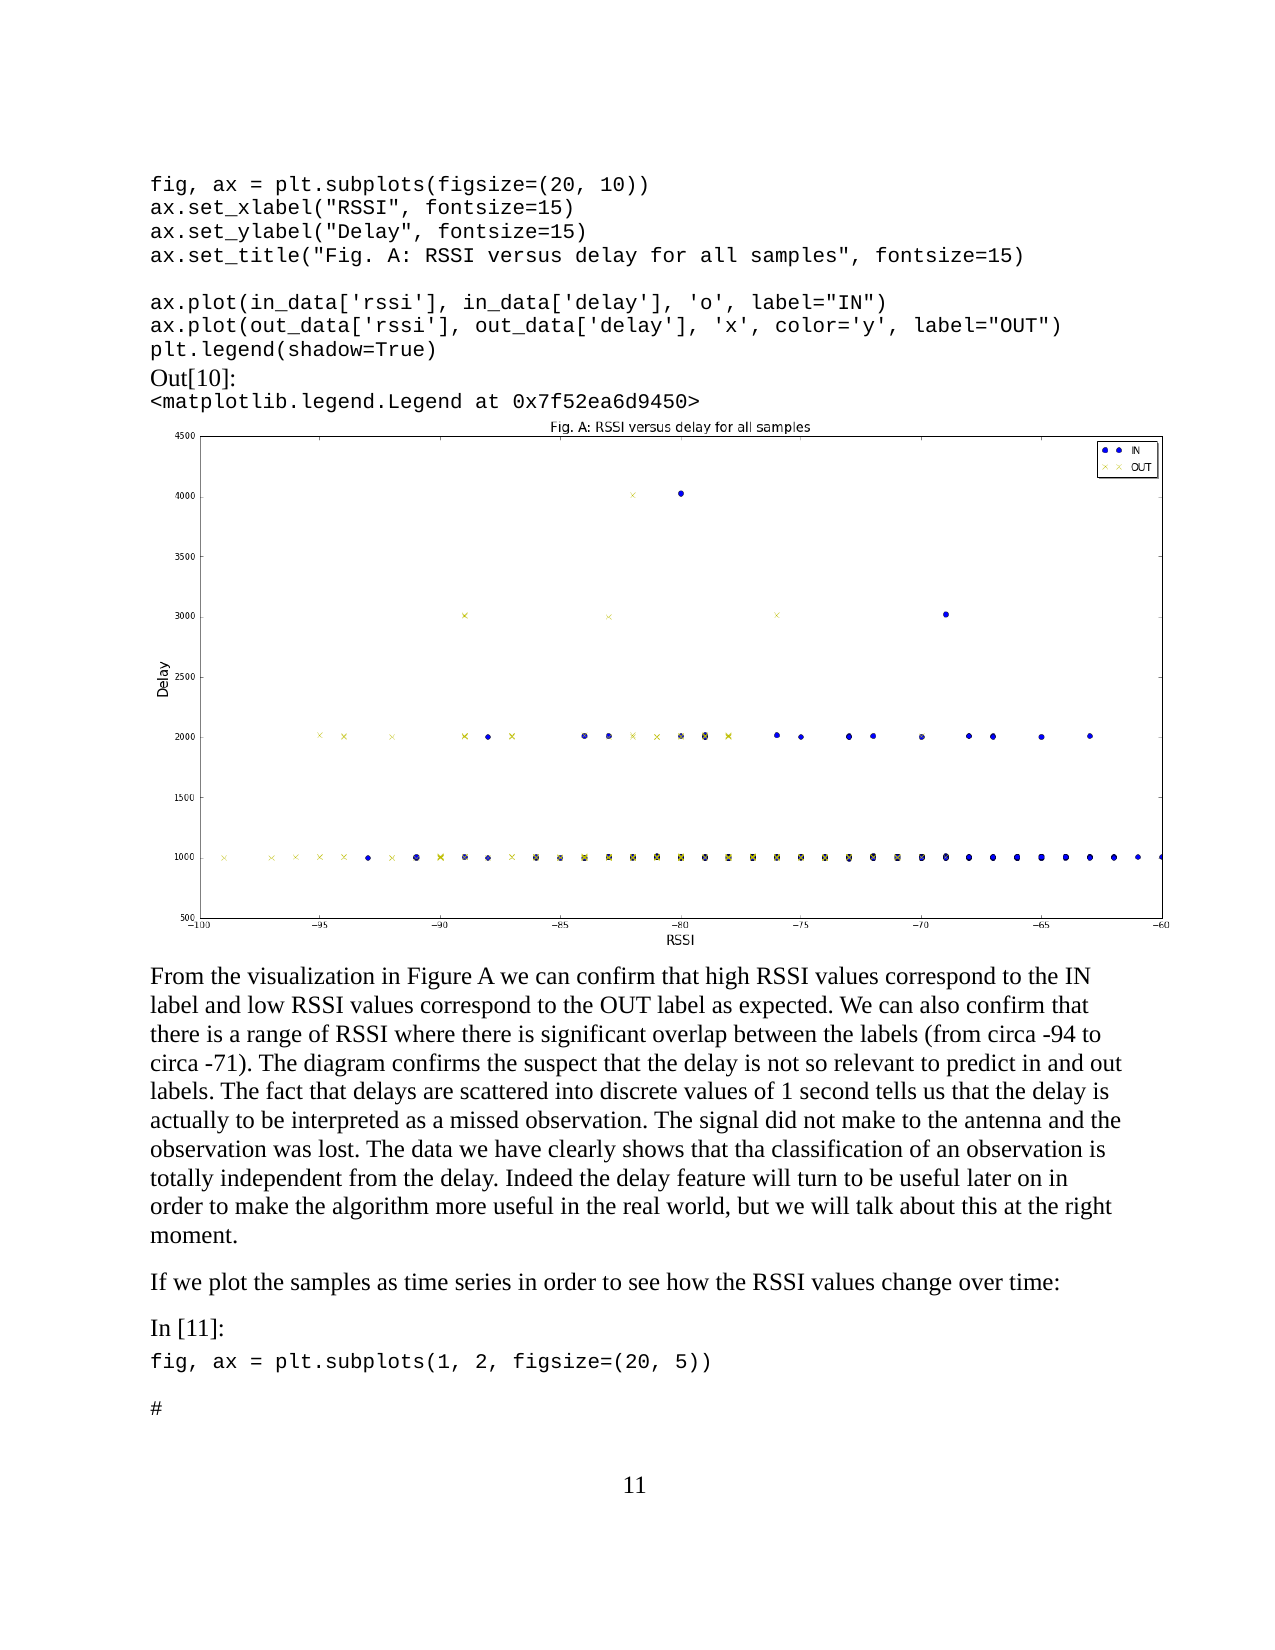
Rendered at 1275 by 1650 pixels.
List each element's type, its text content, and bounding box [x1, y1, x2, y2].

text fig, ax = plt.subplots(1, 2, figsize=(20, 5)) [150, 1351, 1125, 1375]
text # [150, 1398, 1125, 1422]
text Out[10]: [150, 363, 1125, 392]
text ax.plot(in_data['rssi'], in_data['delay'], 'o', label="IN") [150, 292, 1125, 316]
text fig, ax = plt.subplots(figsize=(20, 10)) [150, 174, 1125, 197]
text ax.set_xlabel("RSSI", fontsize=15) [150, 197, 1125, 221]
picture [150, 415, 1176, 953]
text ax.set_ylabel("Delay", fontsize=15) [150, 221, 1125, 244]
text ax.plot(out_data['rssi'], out_data['delay'], 'x', color='y', label="OUT") [150, 316, 1125, 339]
text If we plot the samples as time series in order to see how the RSSI values change over time: [150, 1267, 1125, 1296]
text In [11]: [150, 1313, 1125, 1342]
text From the visualization in Figure A we can confirm that high RSSI values correspond to the IN label and low RSSI values correspond to the OUT label as expected. We can also confirm that there is a range of RSSI where there is significant overlap between the labels (from circa -94 to circa -71). The diagram confirms the suspect that the delay is not so relevant to predict in and out labels. The fact that delays are scattered into discrete values of 1 second tells us that the delay is actually to be interpreted as a missed observation. The signal did not make to the antenna and the observation was lost. The data we have clearly shows that tha classification of an observation is totally independent from the delay. Indeed the delay feature will turn to be useful later on in order to make the algorithm more useful in the real world, but we will talk about this at the right moment. [150, 961, 1125, 1249]
text ax.set_title("Fig. A: RSSI versus delay for all samples", fontsize=15) [150, 244, 1125, 268]
text plt.legend(shadow=True) [150, 339, 1125, 363]
text <matplotlib.legend.Legend at 0x7f52ea6d9450> [150, 392, 1125, 415]
